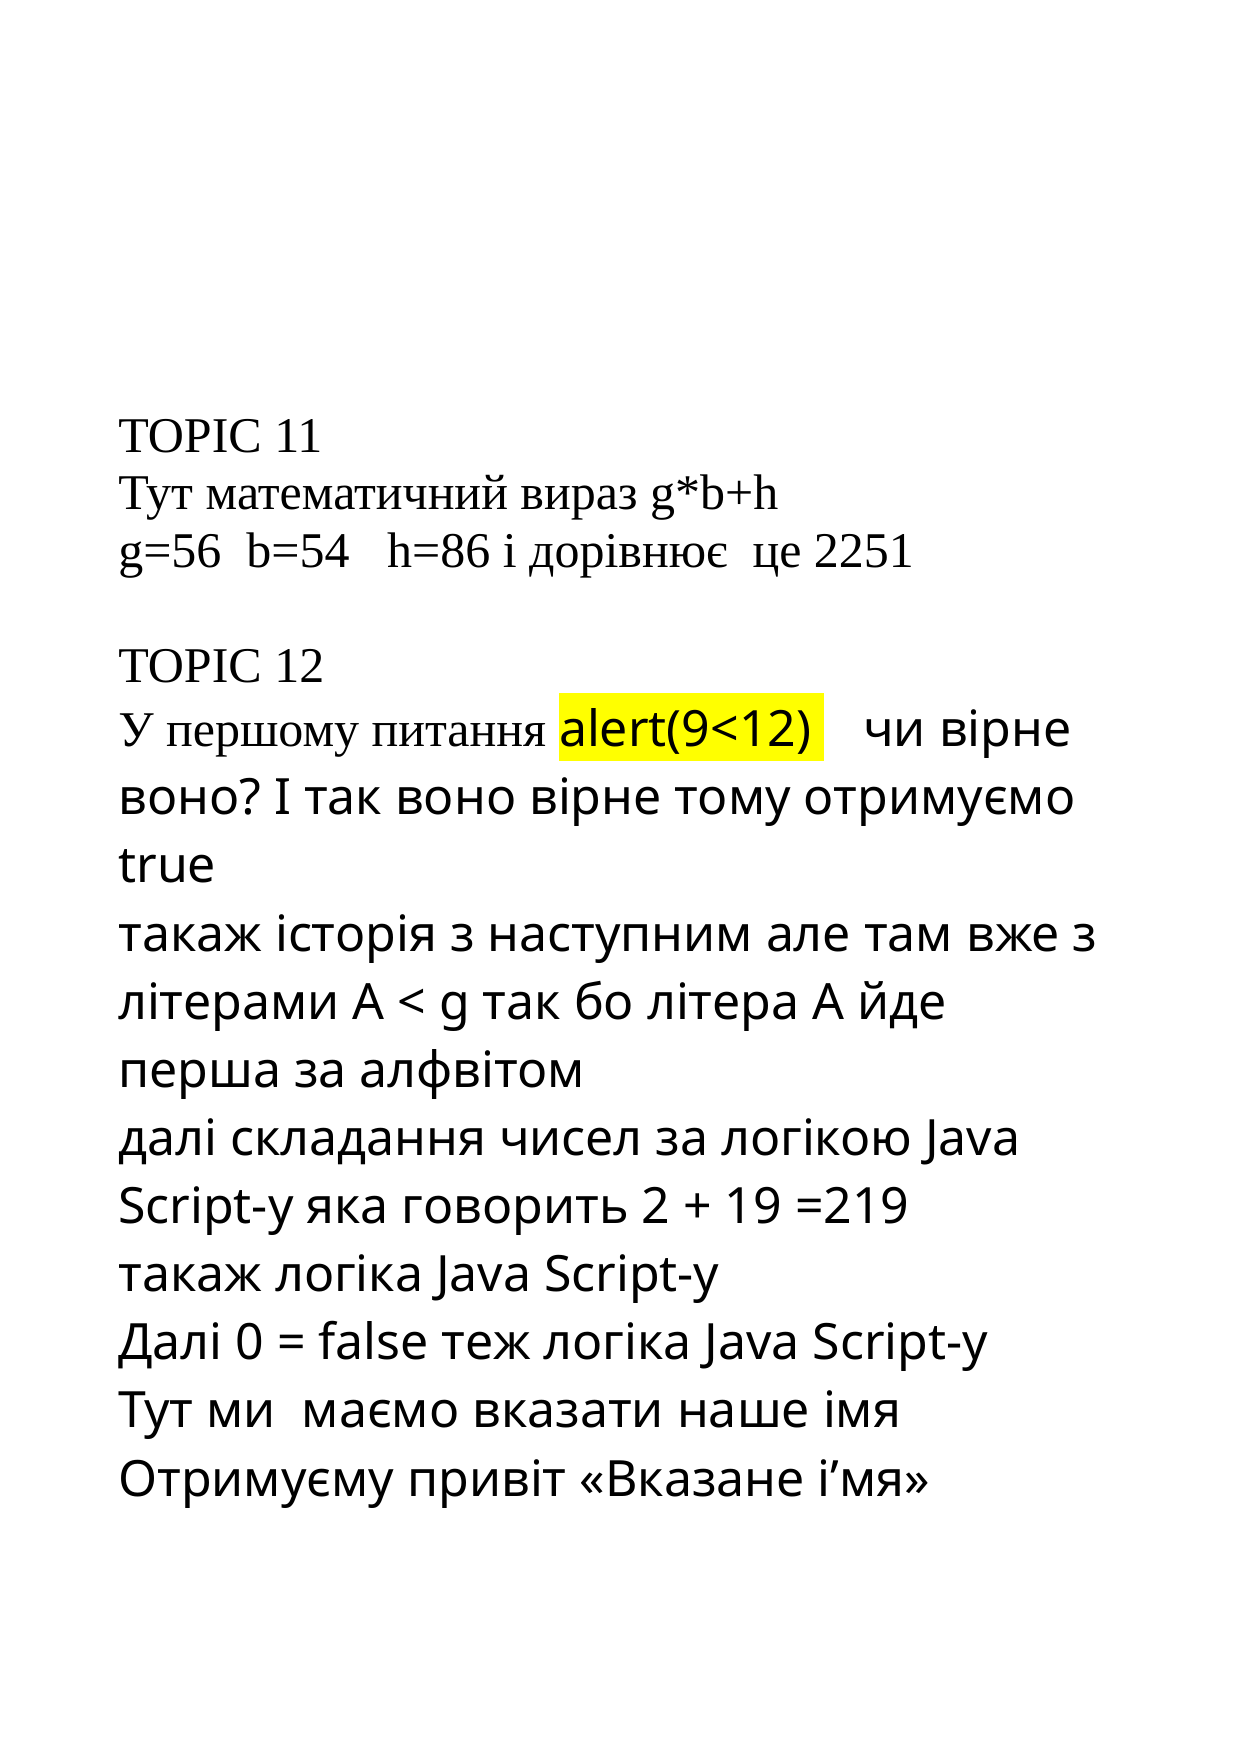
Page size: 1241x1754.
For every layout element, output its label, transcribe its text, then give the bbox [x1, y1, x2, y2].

text далі складання чисел за логікою Java Script-у яка говорить 2 + 19 =219 [118, 1102, 1122, 1238]
text Тут математичний вираз g*b+h [118, 463, 1122, 521]
text такаж історія з наступним але там вже з літерами A < g так бо літера А йде перша за алфвітом [118, 897, 1122, 1102]
text TOPIC 12 [118, 636, 1122, 693]
text Отримуєму привіт «Вказане і’мя» [118, 1442, 1122, 1511]
text TOPIC 11 [118, 406, 1122, 463]
text g=56 b=54 h=86 і дорівнює це 2251 [118, 521, 1122, 578]
text такаж логіка Java Script-у [118, 1238, 1122, 1306]
text Тут ми маємо вказати наше імя [118, 1374, 1122, 1442]
text У першому питання alert(9<12) чи вірне воно? І так воно вірне тому отримуємо true [118, 693, 1122, 897]
text Далі 0 = false теж логіка Java Script-y [118, 1306, 1122, 1374]
